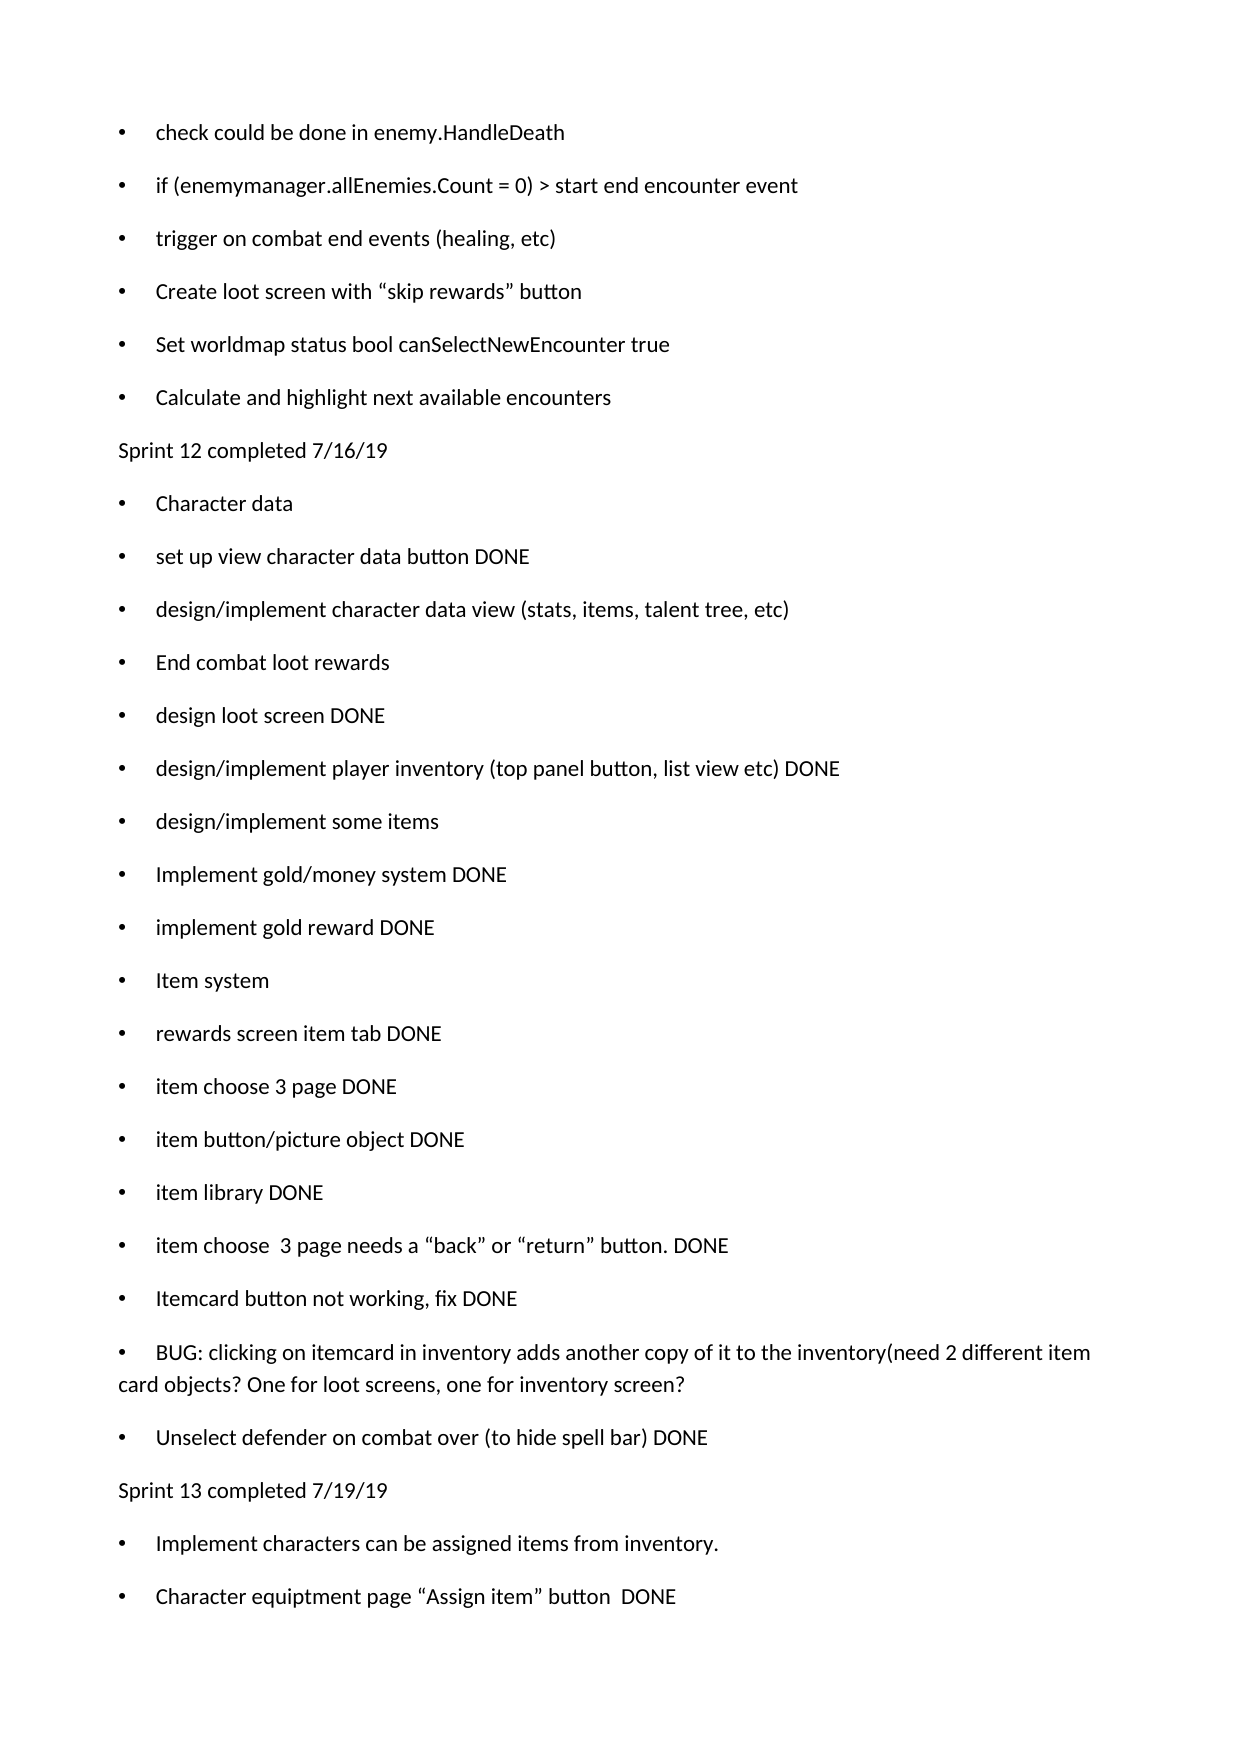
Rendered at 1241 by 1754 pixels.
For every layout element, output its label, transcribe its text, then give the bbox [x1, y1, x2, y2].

list Implement characters can be assigned items from inventory. [81, 1529, 1122, 1557]
text Sprint 12 completed 7/16/19 [118, 436, 1122, 464]
list check could be done in enemy.HandleDeath [81, 118, 1122, 146]
list Character equiptment page “Assign item” button DONE [81, 1582, 1122, 1610]
list design/implement player inventory (top panel button, list view etc) DONE [81, 754, 1122, 782]
list Item system [81, 966, 1122, 994]
list Itemcard button not working, fix DONE [81, 1284, 1122, 1313]
list item library DONE [81, 1178, 1122, 1207]
list implement gold reward DONE [81, 913, 1122, 941]
list Implement gold/money system DONE [81, 860, 1122, 888]
list design/implement character data view (stats, items, talent tree, etc) [81, 595, 1122, 623]
list design loot screen DONE [81, 701, 1122, 729]
list Create loot screen with “skip rewards” button [81, 277, 1122, 305]
list trigger on combat end events (healing, etc) [81, 224, 1122, 252]
list rewards screen item tab DONE [81, 1019, 1122, 1047]
list design/implement some items [81, 807, 1122, 835]
list BUG: clicking on itemcard in inventory adds another copy of it to the inventory(need 2 different item card objects? One for loot screens, one for inventory screen? [81, 1338, 1122, 1398]
list Unselect defender on combat over (to hide spell bar) DONE [81, 1423, 1122, 1451]
list Calculate and highlight next available encounters [81, 383, 1122, 411]
list item choose 3 page DONE [81, 1072, 1122, 1101]
text Sprint 13 completed 7/19/19 [118, 1476, 1122, 1504]
list Set worldmap status bool canSelectNewEncounter true [81, 330, 1122, 358]
list if (enemymanager.allEnemies.Count = 0) > start end encounter event [81, 171, 1122, 199]
list Character data [81, 489, 1122, 517]
list item button/picture object DONE [81, 1126, 1122, 1153]
list End combat loot rewards [81, 648, 1122, 676]
list item choose 3 page needs a “back” or “return” button. DONE [81, 1232, 1122, 1259]
list set up view character data button DONE [81, 542, 1122, 570]
